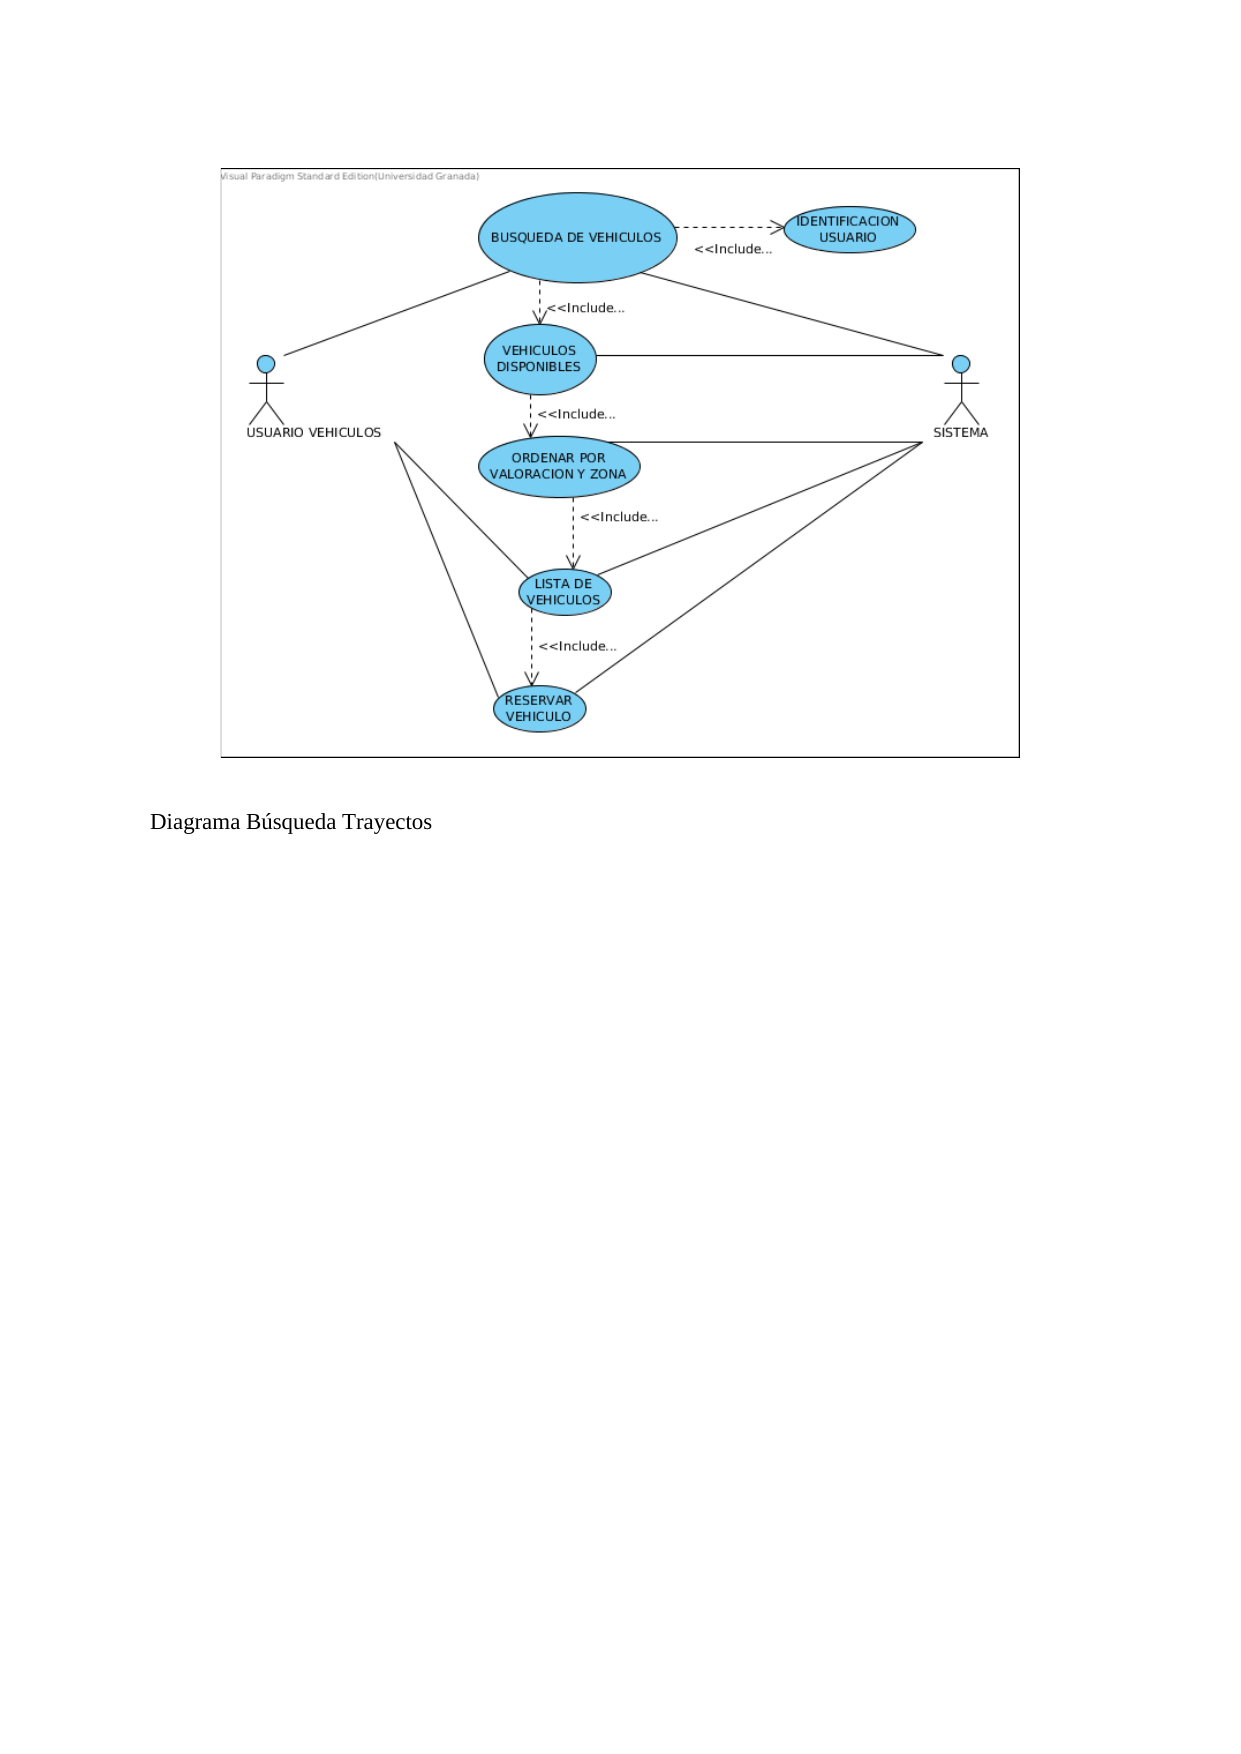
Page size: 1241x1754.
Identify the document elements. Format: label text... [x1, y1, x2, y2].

text Diagrama Búsqueda Trayectos [150, 809, 1091, 834]
picture [220, 168, 1020, 758]
